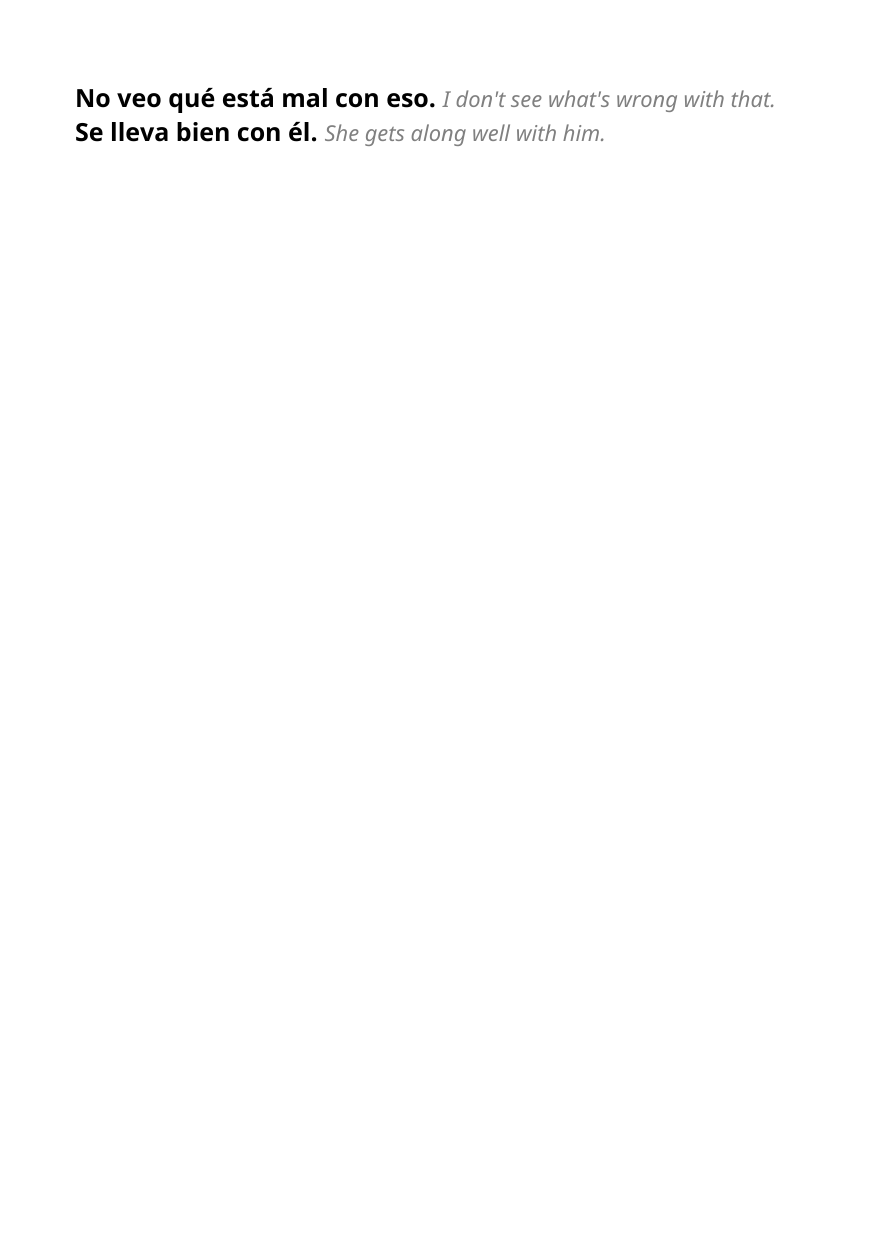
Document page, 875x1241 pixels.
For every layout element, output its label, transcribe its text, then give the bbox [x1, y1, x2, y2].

text No veo qué está mal con eso. I don't see what's wrong with that. [75, 81, 799, 115]
text Se lleva bien con él. She gets along well with him. [75, 115, 799, 149]
